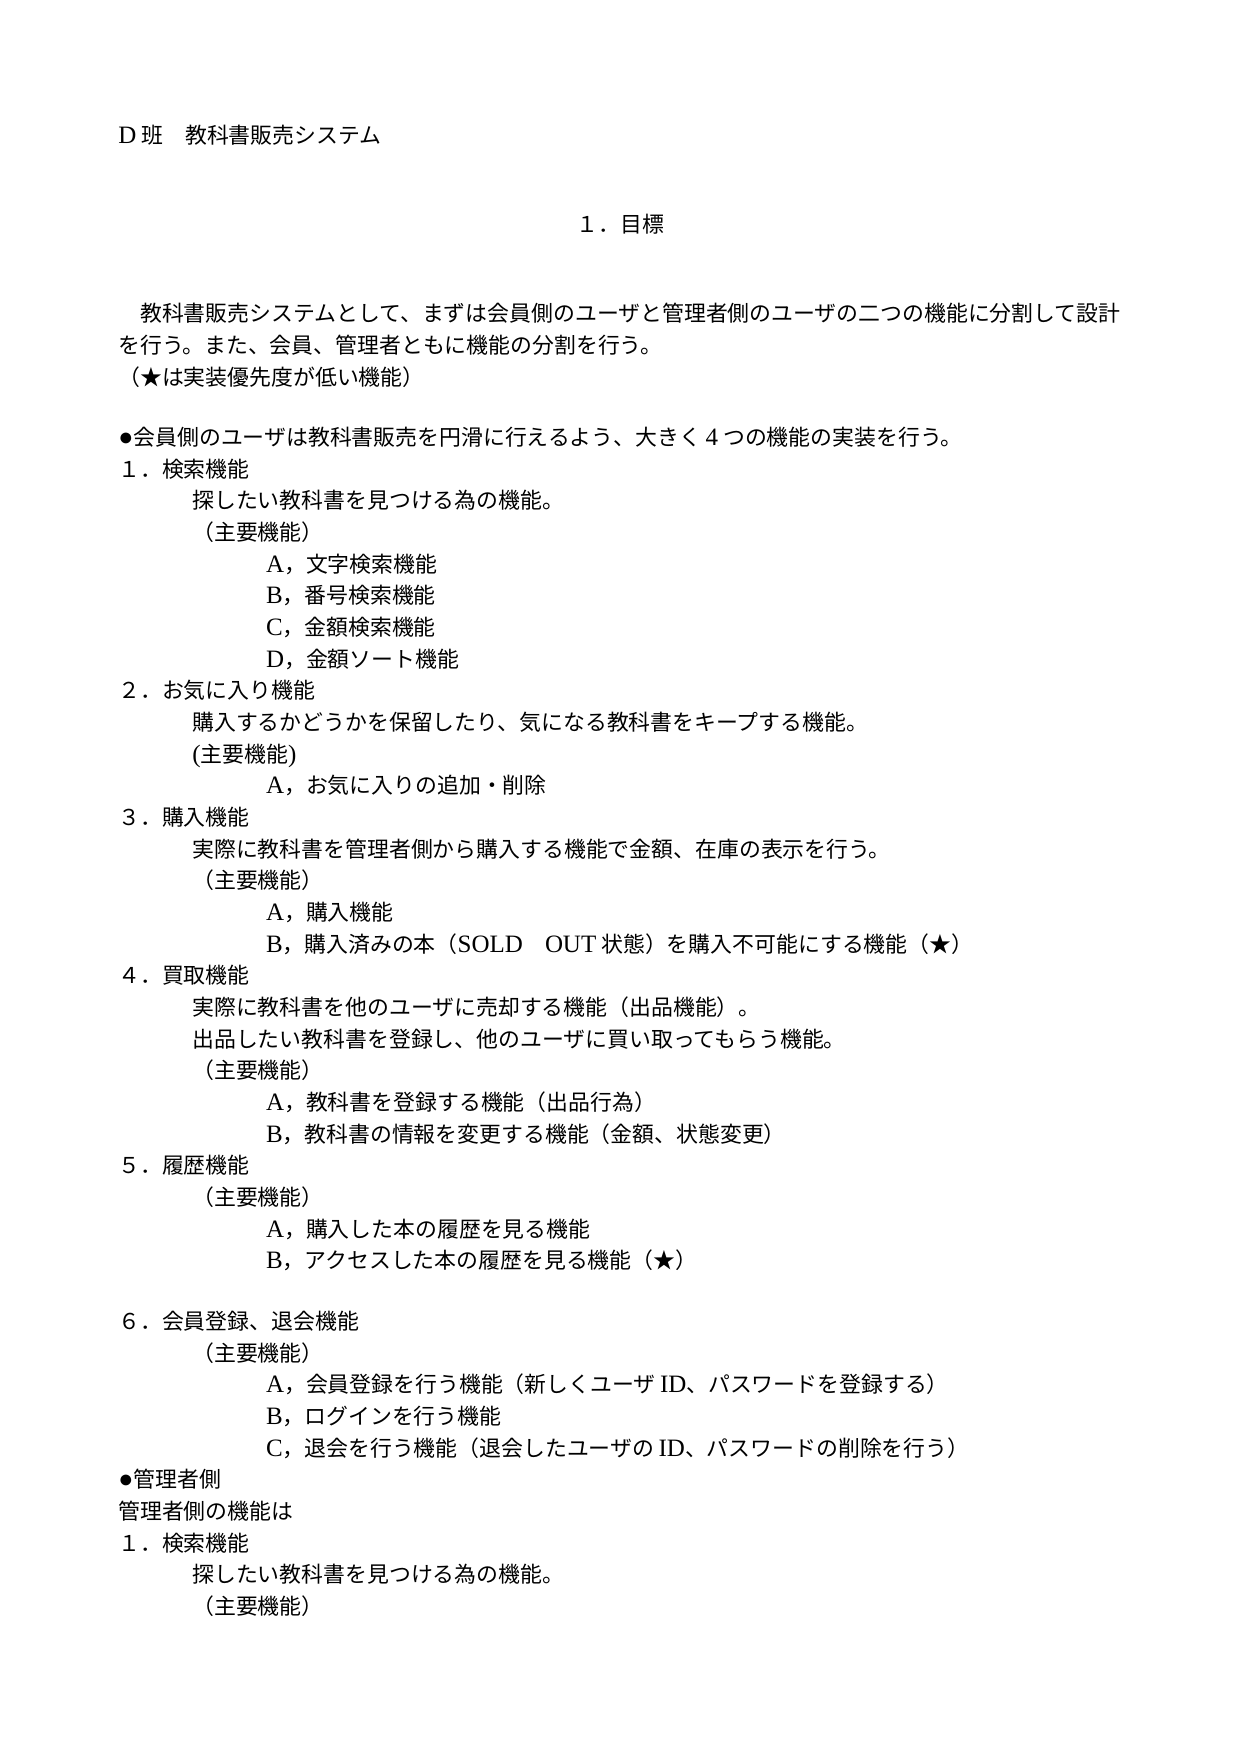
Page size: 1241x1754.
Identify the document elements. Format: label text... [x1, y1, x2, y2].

text A，購入機能 [118, 895, 1122, 927]
text 教科書販売システムとして、まずは会員側のユーザと管理者側のユーザの二つの機能に分割して設計を行う。また、会員、管理者ともに機能の分割を行う。 [118, 296, 1122, 360]
text C，金額検索機能 [118, 610, 1122, 642]
text ４．買取機能 [118, 958, 1122, 990]
text B，教科書の情報を変更する機能（金額、状態変更） [118, 1117, 1122, 1148]
text B，購入済みの本（SOLD OUT状態）を購入不可能にする機能（★） [118, 927, 1122, 958]
text B，ログインを行う機能 [118, 1399, 1122, 1431]
text D班 教科書販売システム [118, 118, 1122, 150]
text （主要機能） [118, 1589, 1122, 1621]
text B，番号検索機能 [118, 578, 1122, 610]
text ５．履歴機能 [118, 1148, 1122, 1180]
text D，金額ソート機能 [118, 642, 1122, 673]
text １．検索機能 [118, 452, 1122, 483]
text A，教科書を登録する機能（出品行為） [118, 1085, 1122, 1117]
text 実際に教科書を管理者側から購入する機能で金額、在庫の表示を行う。 [118, 832, 1122, 863]
text １．検索機能 [118, 1526, 1122, 1557]
text （主要機能） [118, 1336, 1122, 1367]
text １．目標 [118, 207, 1122, 239]
text A，会員登録を行う機能（新しくユーザID、パスワードを登録する） [118, 1367, 1122, 1399]
text ３．購入機能 [118, 800, 1122, 832]
text 探したい教科書を見つける為の機能。 [118, 483, 1122, 515]
text 管理者側の機能は [118, 1494, 1122, 1526]
text 出品したい教科書を登録し、他のユーザに買い取ってもらう機能。 [118, 1022, 1122, 1053]
text (主要機能) [118, 737, 1122, 768]
text （主要機能） [118, 1053, 1122, 1085]
text B，アクセスした本の履歴を見る機能（★） [118, 1243, 1122, 1275]
text ●会員側のユーザは教科書販売を円滑に行えるよう、大きく4つの機能の実装を行う。 [118, 420, 1122, 452]
text ●管理者側 [118, 1462, 1122, 1494]
text ２．お気に入り機能 [118, 673, 1122, 705]
text （主要機能） [118, 863, 1122, 895]
text 実際に教科書を他のユーザに売却する機能（出品機能）。 [118, 990, 1122, 1022]
text A，文字検索機能 [118, 547, 1122, 578]
text A，購入した本の履歴を見る機能 [118, 1212, 1122, 1243]
text C，退会を行う機能（退会したユーザのID、パスワードの削除を行う） [118, 1431, 1122, 1462]
text ６．会員登録、退会機能 [118, 1304, 1122, 1336]
text （主要機能） [118, 1180, 1122, 1212]
text 購入するかどうかを保留したり、気になる教科書をキープする機能。 [118, 705, 1122, 737]
text 探したい教科書を見つける為の機能。 [118, 1557, 1122, 1589]
text （主要機能） [118, 515, 1122, 547]
text （★は実装優先度が低い機能） [118, 360, 1122, 391]
text A，お気に入りの追加・削除 [118, 768, 1122, 800]
